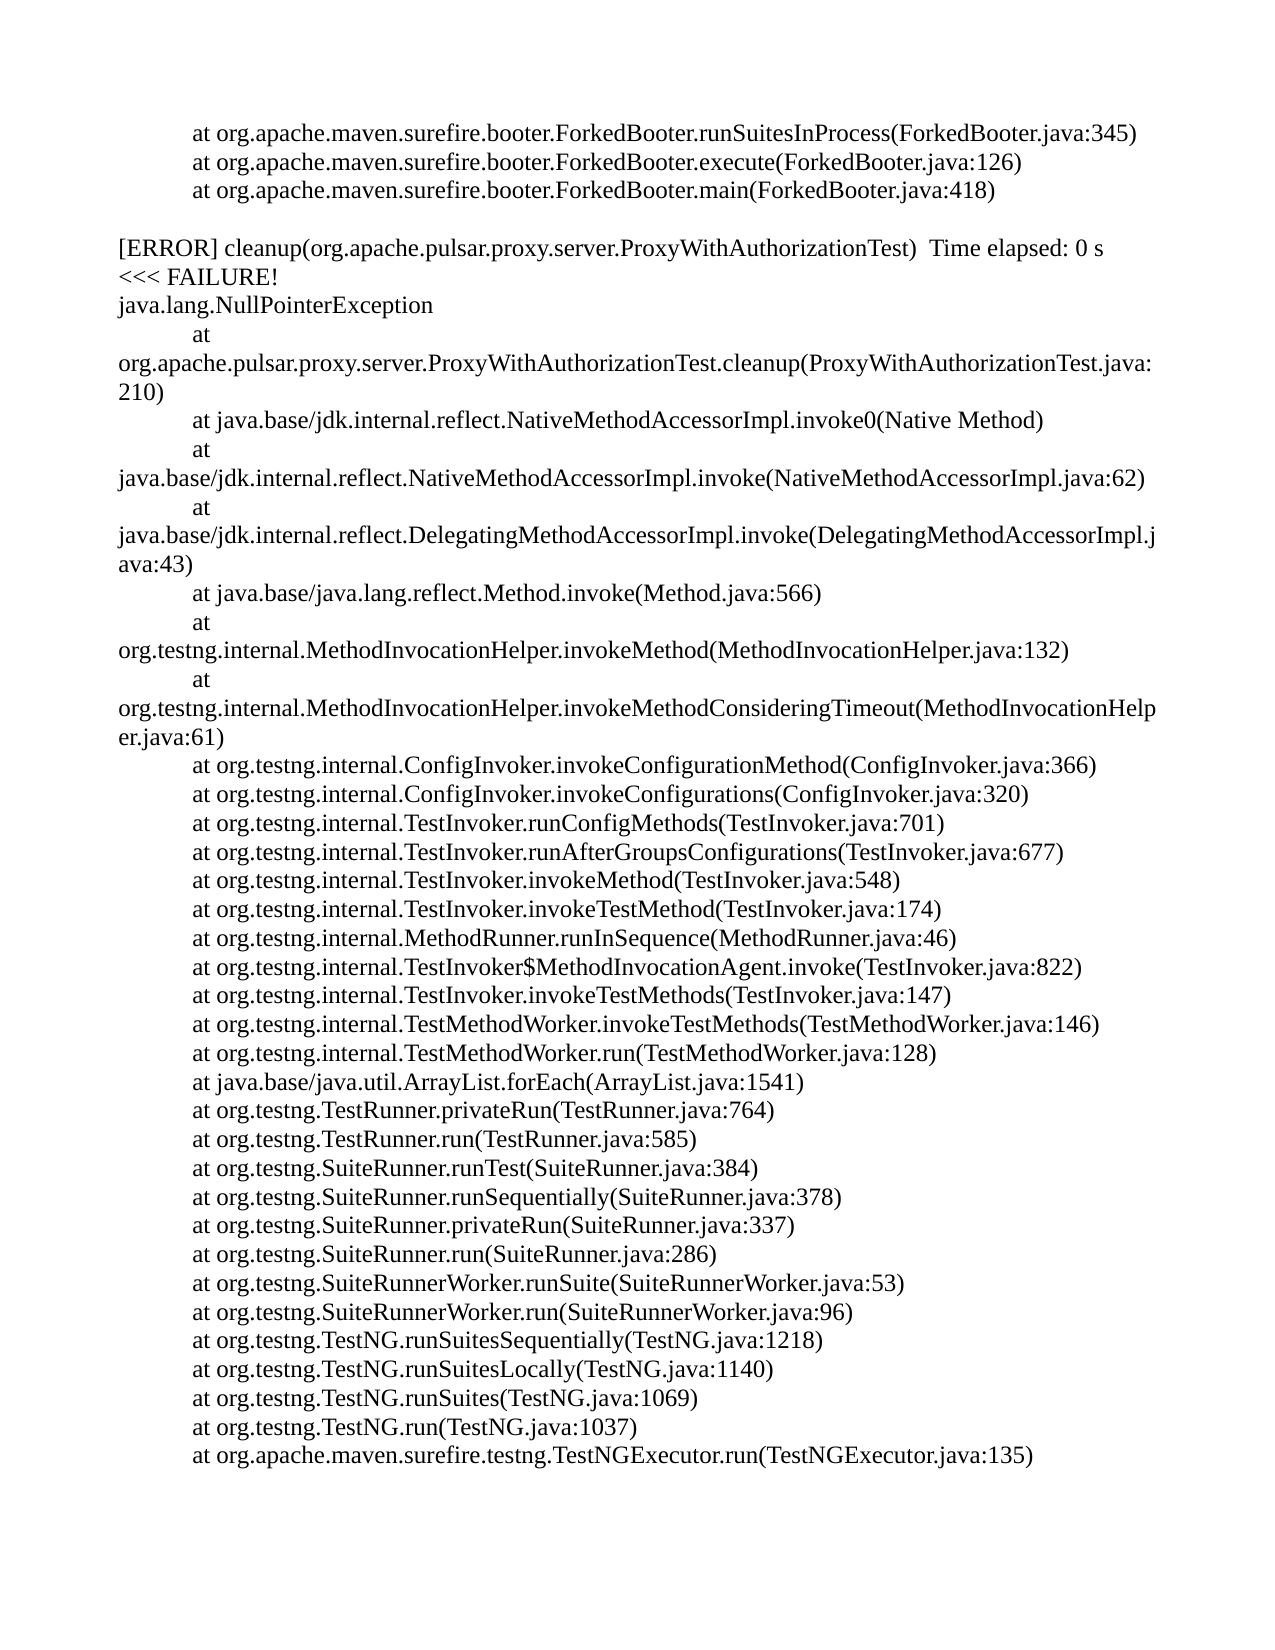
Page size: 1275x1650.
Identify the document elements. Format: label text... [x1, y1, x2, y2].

text at org.testng.internal.TestInvoker.invokeTestMethods(TestInvoker.java:147) [118, 981, 1157, 1009]
text at org.testng.TestNG.runSuitesLocally(TestNG.java:1140) [118, 1354, 1157, 1383]
text at java.base/java.util.ArrayList.forEach(ArrayList.java:1541) [118, 1067, 1157, 1096]
text at org.testng.SuiteRunnerWorker.runSuite(SuiteRunnerWorker.java:53) [118, 1268, 1157, 1297]
text at org.apache.pulsar.proxy.server.ProxyWithAuthorizationTest.cleanup(ProxyWithAuthorizationTest.java:210) [118, 319, 1157, 406]
text at org.testng.internal.TestInvoker.runConfigMethods(TestInvoker.java:701) [118, 808, 1157, 837]
text at org.apache.maven.surefire.booter.ForkedBooter.execute(ForkedBooter.java:126) [118, 147, 1157, 176]
text at org.testng.internal.TestInvoker.invokeTestMethod(TestInvoker.java:174) [118, 894, 1157, 923]
text at org.testng.SuiteRunner.privateRun(SuiteRunner.java:337) [118, 1211, 1157, 1239]
text at org.apache.maven.surefire.booter.ForkedBooter.main(ForkedBooter.java:418) [118, 176, 1157, 204]
text at org.testng.TestRunner.privateRun(TestRunner.java:764) [118, 1096, 1157, 1124]
text at java.base/jdk.internal.reflect.DelegatingMethodAccessorImpl.invoke(DelegatingMethodAccessorImpl.java:43) [118, 492, 1157, 578]
text at org.testng.internal.MethodInvocationHelper.invokeMethod(MethodInvocationHelper.java:132) [118, 607, 1157, 664]
text at org.apache.maven.surefire.testng.TestNGExecutor.run(TestNGExecutor.java:135) [118, 1441, 1157, 1469]
text at java.base/jdk.internal.reflect.NativeMethodAccessorImpl.invoke(NativeMethodAccessorImpl.java:62) [118, 434, 1157, 492]
text at org.testng.internal.TestInvoker$MethodInvocationAgent.invoke(TestInvoker.java:822) [118, 952, 1157, 981]
text at org.testng.SuiteRunner.run(SuiteRunner.java:286) [118, 1239, 1157, 1268]
text at org.testng.internal.ConfigInvoker.invokeConfigurations(ConfigInvoker.java:320) [118, 779, 1157, 808]
text at org.testng.internal.ConfigInvoker.invokeConfigurationMethod(ConfigInvoker.java:366) [118, 751, 1157, 779]
text at org.testng.TestNG.runSuites(TestNG.java:1069) [118, 1383, 1157, 1412]
text at org.testng.TestNG.run(TestNG.java:1037) [118, 1412, 1157, 1441]
text at org.testng.TestRunner.run(TestRunner.java:585) [118, 1124, 1157, 1153]
text at org.testng.SuiteRunner.runSequentially(SuiteRunner.java:378) [118, 1182, 1157, 1211]
text at org.testng.TestNG.runSuitesSequentially(TestNG.java:1218) [118, 1326, 1157, 1354]
text at java.base/jdk.internal.reflect.NativeMethodAccessorImpl.invoke0(Native Method) [118, 406, 1157, 434]
text at org.testng.internal.TestMethodWorker.invokeTestMethods(TestMethodWorker.java:146) [118, 1009, 1157, 1038]
text at org.testng.internal.MethodInvocationHelper.invokeMethodConsideringTimeout(MethodInvocationHelper.java:61) [118, 664, 1157, 751]
text at org.apache.maven.surefire.booter.ForkedBooter.runSuitesInProcess(ForkedBooter.java:345) [118, 118, 1157, 147]
text at org.testng.SuiteRunnerWorker.run(SuiteRunnerWorker.java:96) [118, 1297, 1157, 1326]
text at org.testng.internal.TestMethodWorker.run(TestMethodWorker.java:128) [118, 1038, 1157, 1067]
text at org.testng.internal.TestInvoker.runAfterGroupsConfigurations(TestInvoker.java:677) [118, 837, 1157, 866]
text java.lang.NullPointerException [118, 291, 1157, 319]
text at org.testng.SuiteRunner.runTest(SuiteRunner.java:384) [118, 1153, 1157, 1182]
text [ERROR] cleanup(org.apache.pulsar.proxy.server.ProxyWithAuthorizationTest) Time elapsed: 0 s <<< FAILURE! [118, 233, 1157, 291]
text at java.base/java.lang.reflect.Method.invoke(Method.java:566) [118, 578, 1157, 607]
text at org.testng.internal.TestInvoker.invokeMethod(TestInvoker.java:548) [118, 866, 1157, 894]
text at org.testng.internal.MethodRunner.runInSequence(MethodRunner.java:46) [118, 923, 1157, 952]
